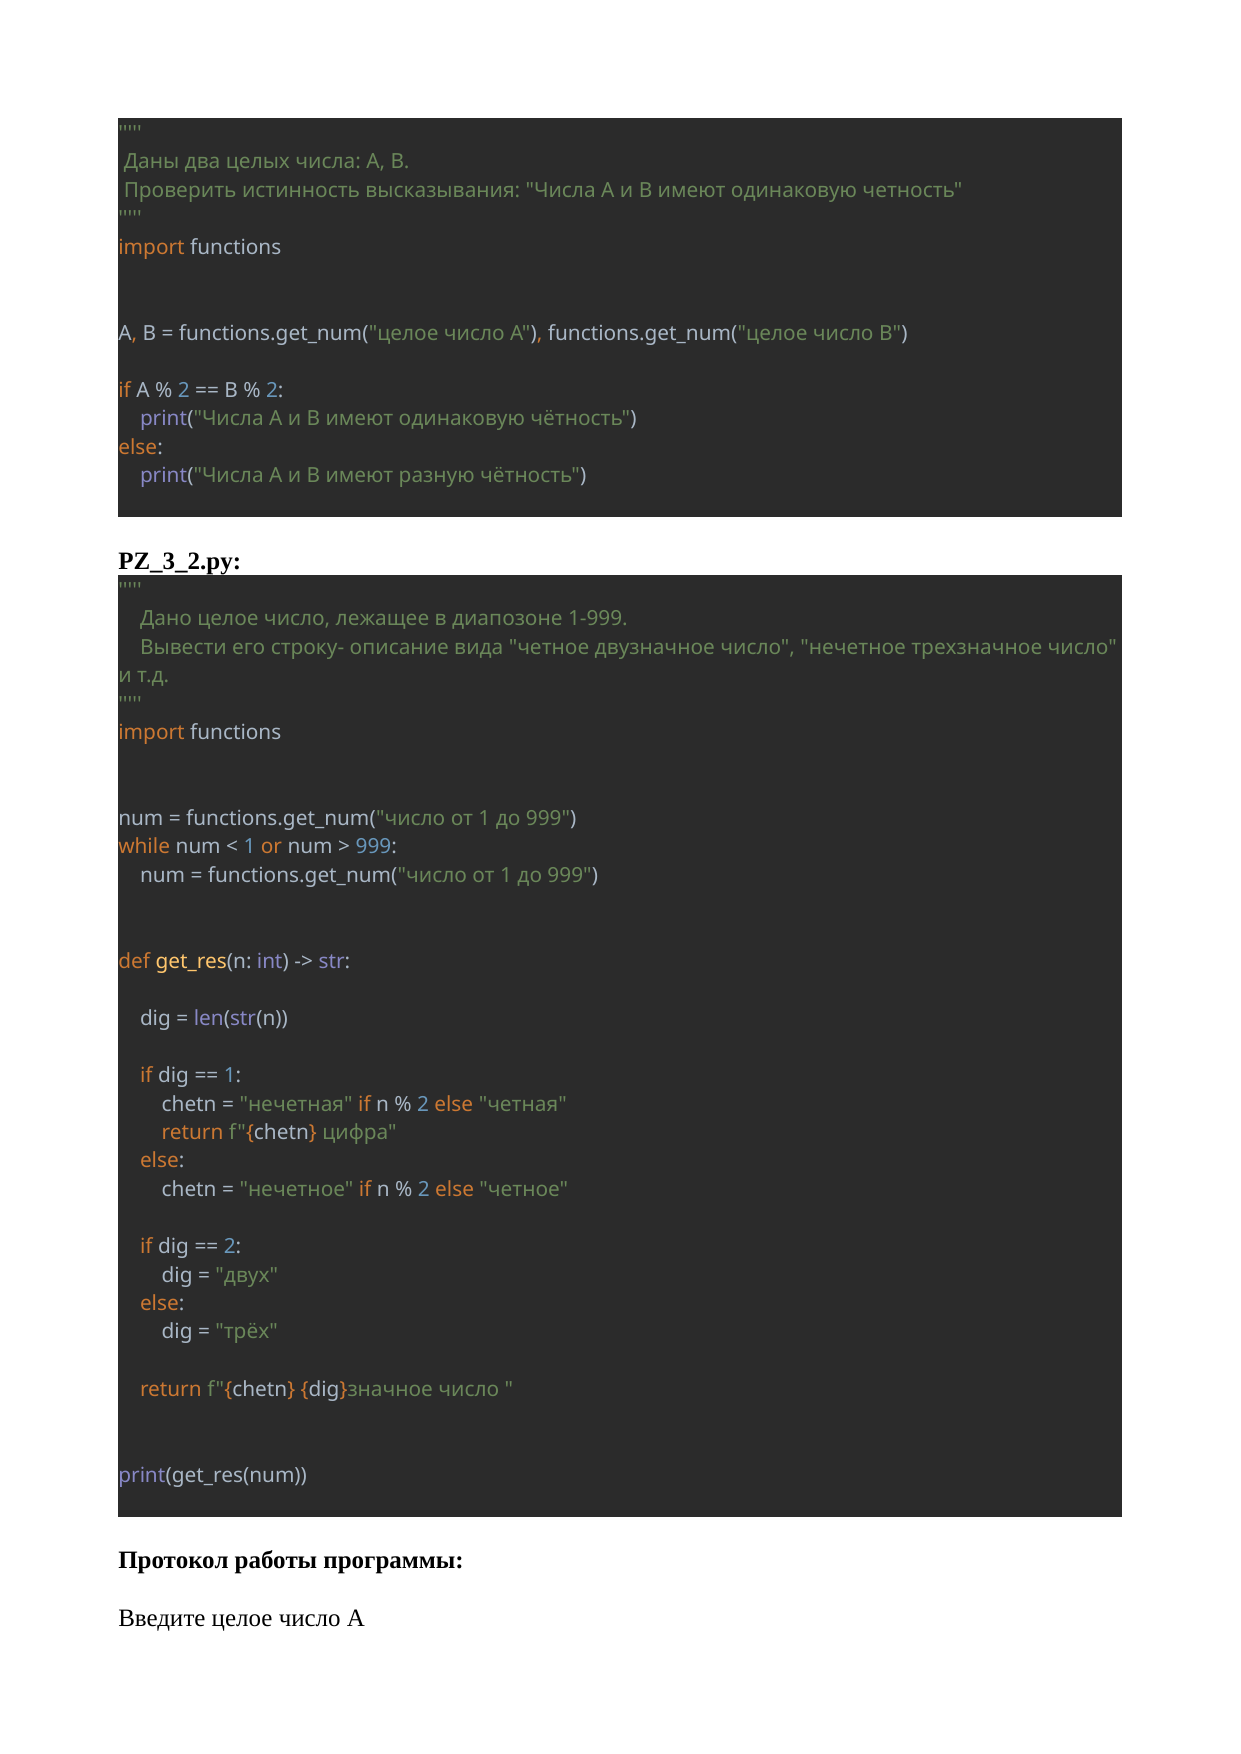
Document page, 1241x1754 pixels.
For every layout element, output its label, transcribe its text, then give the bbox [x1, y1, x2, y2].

text Введите целое число А [118, 1603, 1122, 1632]
text ''''' Даны два целых числа: A, B. Проверить истинность высказывания: "Числа A и B имеют одинаковую четность" ''''' import functions A, B = functions.get_num("целое число А"), functions.get_num("целое число B") if A % 2 == B % 2: print("Числа A и B имеют одинаковую чётность") else: print("Числа A и B имеют разную чётность") [118, 118, 1122, 489]
text PZ_3_2.py: [118, 546, 1122, 575]
text ''''' Дано целое число, лежащее в диапозоне 1-999. Вывести его строку- описание вида "четное двузначное число", "нечетное трехзначное число" и т.д. ''''' import functions num = functions.get_num("число от 1 до 999") while num < 1 or num > 999: num = functions.get_num("число от 1 до 999") def get_res(n: int) -> str: dig = len(str(n)) if dig == 1: chetn = "нечетная" if n % 2 else "четная" return f"{chetn} цифра" else: chetn = "нечетное" if n % 2 else "четное" if dig == 2: dig = "двух" else: dig = "трёх" return f"{chetn} {dig}значное число " print(get_res(num)) [118, 575, 1122, 1488]
text Протокол работы программы: [118, 1546, 1122, 1574]
